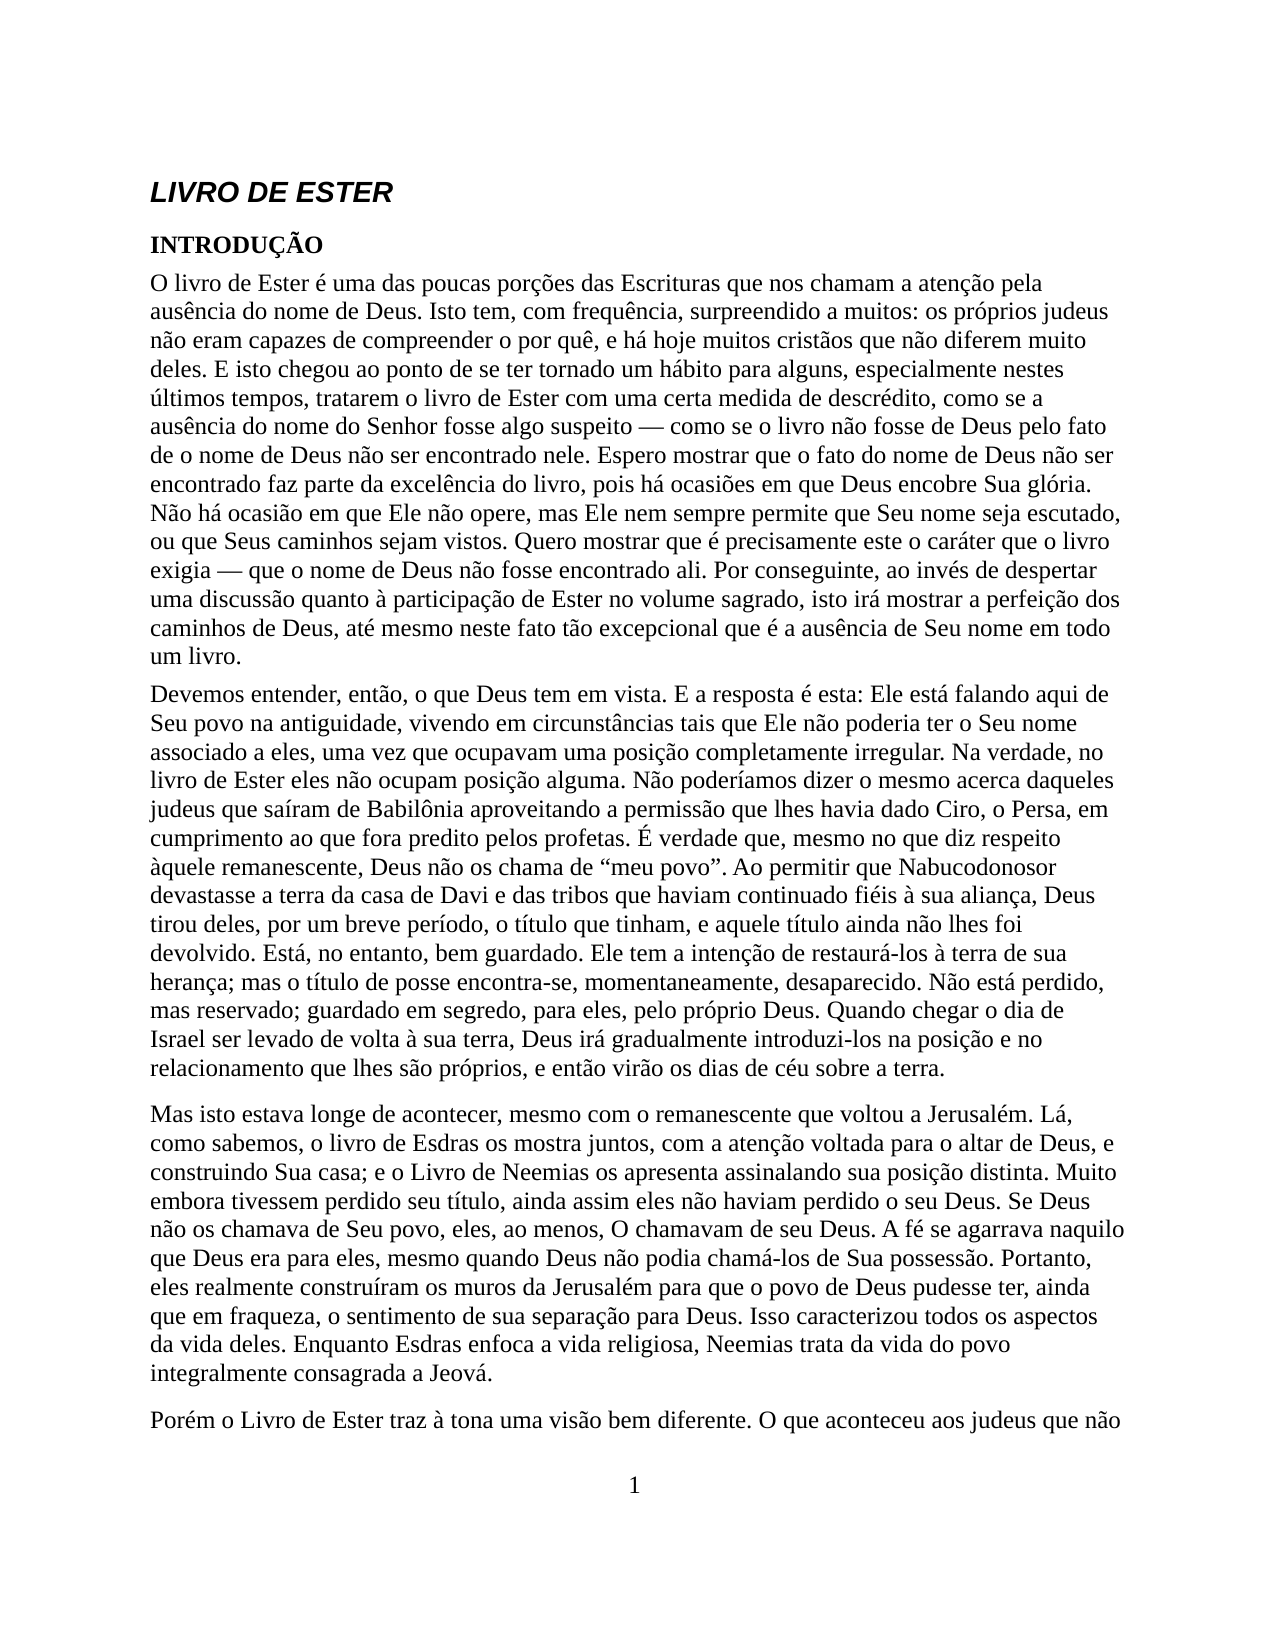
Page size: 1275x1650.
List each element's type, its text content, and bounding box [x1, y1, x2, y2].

subtitle LIVRO DE ESTER [150, 175, 1125, 208]
text Devemos entender, então, o que Deus tem em vista. E a resposta é esta: Ele está falando aqui de Seu povo na antiguidade, vivendo em circunstâncias tais que Ele não poderia ter o Seu nome associado a eles, uma vez que ocupavam uma posição completamente irregular. Na verdade, no livro de Ester eles não ocupam posição alguma. Não poderíamos dizer o mesmo acerca daqueles judeus que saíram de Babilônia aproveitando a permissão que lhes havia dado Ciro, o Persa, em cumprimento ao que fora predito pelos profetas. É verdade que, mesmo no que diz respeito àquele remanescente, Deus não os chama de “meu povo”. Ao permitir que Nabucodonosor devastasse a terra da casa de Davi e das tribos que haviam continuado fiéis à sua aliança, Deus tirou deles, por um breve período, o título que tinham, e aquele título ainda não lhes foi devolvido. Está, no entanto, bem guardado. Ele tem a intenção de restaurá-los à terra de sua herança; mas o título de posse encontra-se, momentaneamente, desaparecido. Não está perdido, mas reservado; guardado em segredo, para eles, pelo próprio Deus. Quando chegar o dia de Israel ser levado de volta à sua terra, Deus irá gradualmente introduzi-los na posição e no relacionamento que lhes são próprios, e então virão os dias de céu sobre a terra. [150, 679, 1125, 1082]
text Porém o Livro de Ester traz à tona uma visão bem diferente. O que aconteceu aos judeus que não [150, 1405, 1125, 1434]
text Mas isto estava longe de acontecer, mesmo com o remanescente que voltou a Jerusalém. Lá, como sabemos, o livro de Esdras os mostra juntos, com a atenção voltada para o altar de Deus, e construindo Sua casa; e o Livro de Neemias os apresenta assinalando sua posição distinta. Muito embora tivessem perdido seu título, ainda assim eles não haviam perdido o seu Deus. Se Deus não os chamava de Seu povo, eles, ao menos, O chamavam de seu Deus. A fé se agarrava naquilo que Deus era para eles, mesmo quando Deus não podia chamá-los de Sua possessão. Portanto, eles realmente construíram os muros da Jerusalém para que o povo de Deus pudesse ter, ainda que em fraqueza, o sentimento de sua separação para Deus. Isso caracterizou todos os aspectos da vida deles. Enquanto Esdras enfoca a vida religiosa, Neemias trata da vida do povo integralmente consagrada a Jeová. [150, 1099, 1125, 1387]
text INTRODUÇÃO [150, 230, 1125, 259]
text O livro de Ester é uma das poucas porções das Escrituras que nos chamam a atenção pela ausência do nome de Deus. Isto tem, com frequência, surpreendido a muitos: os próprios judeus não eram capazes de compreender o por quê, e há hoje muitos cristãos que não diferem muito deles. E isto chegou ao ponto de se ter tornado um hábito para alguns, especialmente nestes últimos tempos, tratarem o livro de Ester com uma certa medida de descrédito, como se a ausência do nome do Senhor fosse algo suspeito — como se o livro não fosse de Deus pelo fato de o nome de Deus não ser encontrado nele. Espero mostrar que o fato do nome de Deus não ser encontrado faz parte da excelência do livro, pois há ocasiões em que Deus encobre Sua glória. Não há ocasião em que Ele não opere, mas Ele nem sempre permite que Seu nome seja escutado, ou que Seus caminhos sejam vistos. Quero mostrar que é precisamente este o caráter que o livro exigia — que o nome de Deus não fosse encontrado ali. Por conseguinte, ao invés de despertar uma discussão quanto à participação de Ester no volume sagrado, isto irá mostrar a perfeição dos caminhos de Deus, até mesmo neste fato tão excepcional que é a ausência de Seu nome em todo um livro. [150, 268, 1125, 670]
